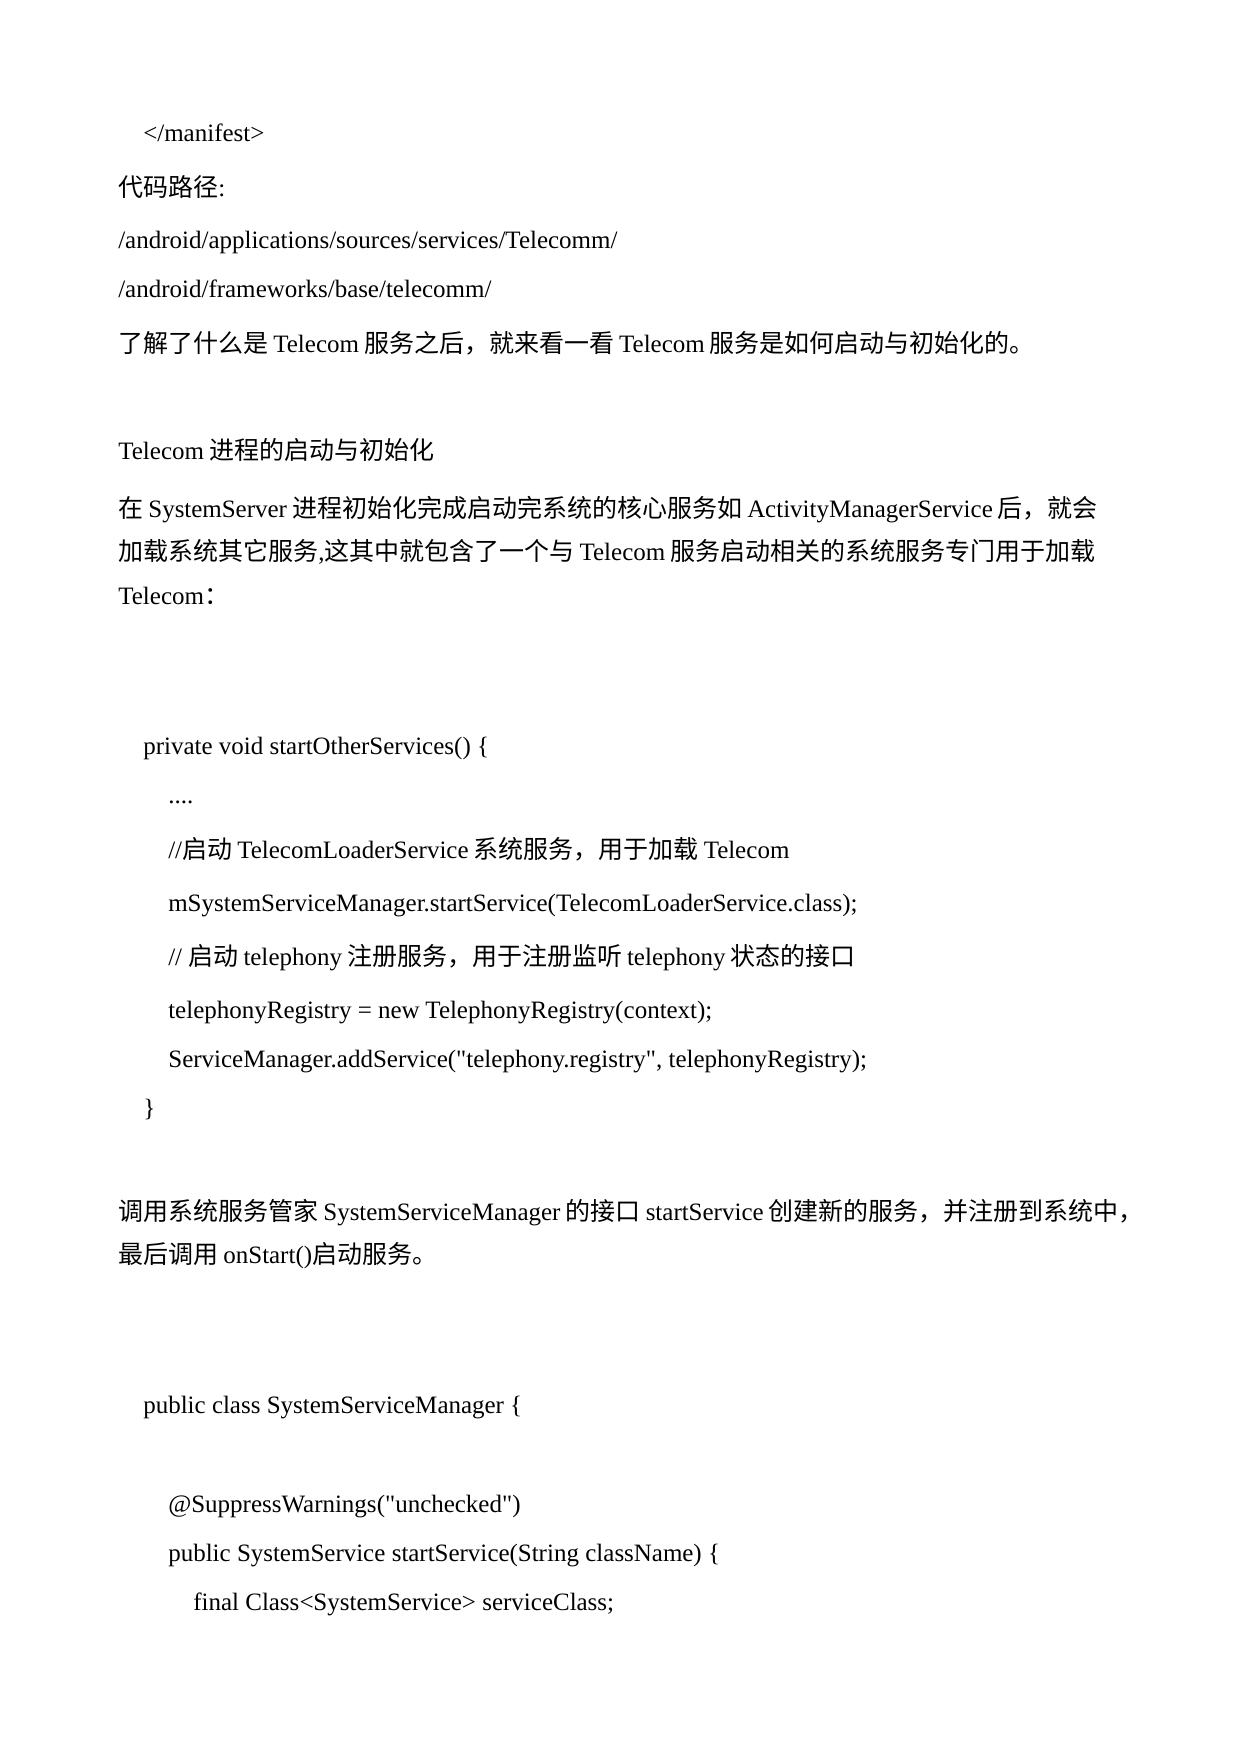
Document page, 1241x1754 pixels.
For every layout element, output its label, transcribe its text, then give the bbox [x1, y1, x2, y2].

text Telecom进程的启动与初始化 [118, 430, 1122, 467]
text 调用系统服务管家SystemServiceManager的接口startService创建新的服务，并注册到系统中，最后调用onStart()启动服务。 [118, 1191, 1122, 1271]
text // 启动telephony注册服务，用于注册监听telephony状态的接口 [118, 937, 1122, 973]
text @SuppressWarnings("unchecked") [118, 1489, 1122, 1517]
text ServiceManager.addService("telephony.registry", telephonyRegistry); [118, 1044, 1122, 1072]
text telephonyRegistry = new TelephonyRegistry(context); [118, 995, 1122, 1023]
text .... [118, 781, 1122, 809]
text public class SystemServiceManager { [118, 1391, 1122, 1419]
text </manifest> [118, 118, 1122, 147]
text 了解了什么是Telecom服务之后，就来看一看Telecom服务是如何启动与初始化的。 [118, 323, 1122, 359]
text mSystemServiceManager.startService(TelecomLoaderService.class); [118, 888, 1122, 916]
text private void startOtherServices() { [118, 731, 1122, 760]
text //启动TelecomLoaderService系统服务，用于加载Telecom [118, 829, 1122, 866]
text 在SystemServer进程初始化完成启动完系统的核心服务如ActivityManagerService后，就会加载系统其它服务,这其中就包含了一个与Telecom服务启动相关的系统服务专门用于加载Telecom： [118, 488, 1122, 612]
text /android/frameworks/base/telecomm/ [118, 274, 1122, 303]
text /android/applications/sources/services/Telecomm/ [118, 225, 1122, 254]
text final Class<SystemService> serviceClass; [118, 1587, 1122, 1616]
text public SystemService startService(String className) { [118, 1538, 1122, 1566]
text 代码路径: [118, 167, 1122, 203]
text } [118, 1093, 1122, 1122]
